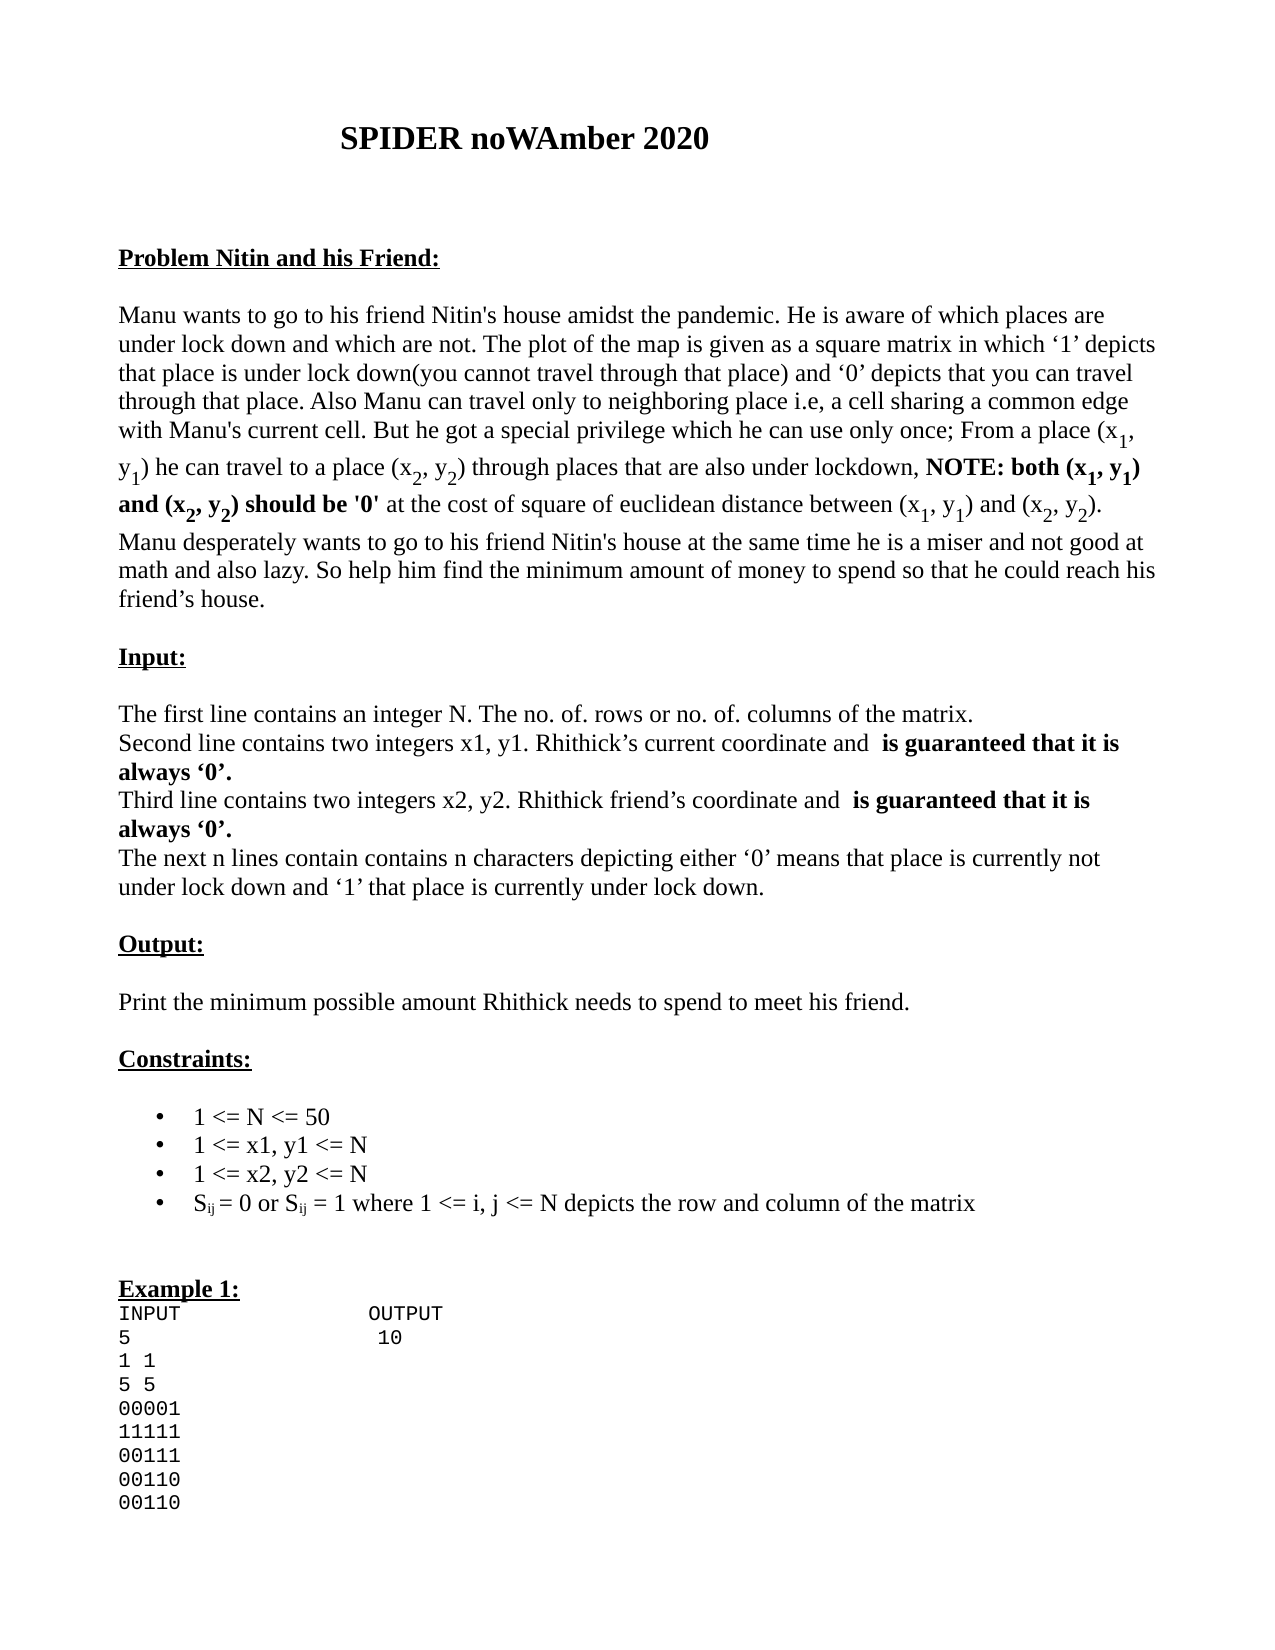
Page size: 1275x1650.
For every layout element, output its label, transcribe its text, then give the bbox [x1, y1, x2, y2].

text 11111 [118, 1421, 1157, 1445]
text Second line contains two integers x1, y1. Rhithick’s current coordinate and is guaranteed that it is always ‘0’. [118, 728, 1157, 786]
text 1 1 [118, 1350, 1157, 1374]
text 5 10 [118, 1327, 1157, 1350]
text The first line contains an integer N. The no. of. rows or no. of. columns of the matrix. [118, 699, 1157, 728]
text Output: [118, 929, 1157, 958]
list 1 <= N <= 50 [156, 1102, 1157, 1131]
text Example 1: [118, 1274, 1157, 1303]
text The next n lines contain contains n characters depicting either ‘0’ means that place is currently not under lock down and ‘1’ that place is currently under lock down. [118, 843, 1157, 901]
text 00001 [118, 1398, 1157, 1421]
text 00111 [118, 1445, 1157, 1468]
text Constraints: [118, 1044, 1157, 1073]
text Third line contains two integers x2, y2. Rhithick friend’s coordinate and is guaranteed that it is always ‘0’. [118, 786, 1157, 843]
list Sij = 0 or Sij = 1 where 1 <= i, j <= N depicts the row and column of the matrix [156, 1188, 1157, 1217]
text Problem Nitin and his Friend: [118, 243, 1157, 271]
list 1 <= x1, y1 <= N [156, 1131, 1157, 1159]
text INPUT OUTPUT [118, 1303, 1157, 1327]
list 1 <= x2, y2 <= N [156, 1159, 1157, 1188]
text Manu wants to go to his friend Nitin's house amidst the pandemic. He is aware of which places are under lock down and which are not. The plot of the map is given as a square matrix in which ‘1’ depicts that place is under lock down(you cannot travel through that place) and ‘0’ depicts that you can travel through that place. Also Manu can travel only to neighboring place i.e, a cell sharing a common edge with Manu's current cell. But he got a special privilege which he can use only once; From a place (x1, y1) he can travel to a place (x2, y2) through places that are also under lockdown, NOTE: both (x1, y1) and (x2, y2) should be '0' at the cost of square of euclidean distance between (x1, y1) and (x2, y2). Manu desperately wants to go to his friend Nitin's house at the same time he is a miser and not good at math and also lazy. So help him find the minimum amount of money to spend so that he could reach his friend’s house. [118, 300, 1157, 613]
text Print the minimum possible amount Rhithick needs to spend to meet his friend. [118, 987, 1157, 1016]
text Input: [118, 642, 1157, 671]
text SPIDER noWAmber 2020 [118, 118, 1157, 156]
text 00110 [118, 1468, 1157, 1492]
text 5 5 [118, 1374, 1157, 1398]
text 00110 [118, 1492, 1157, 1516]
